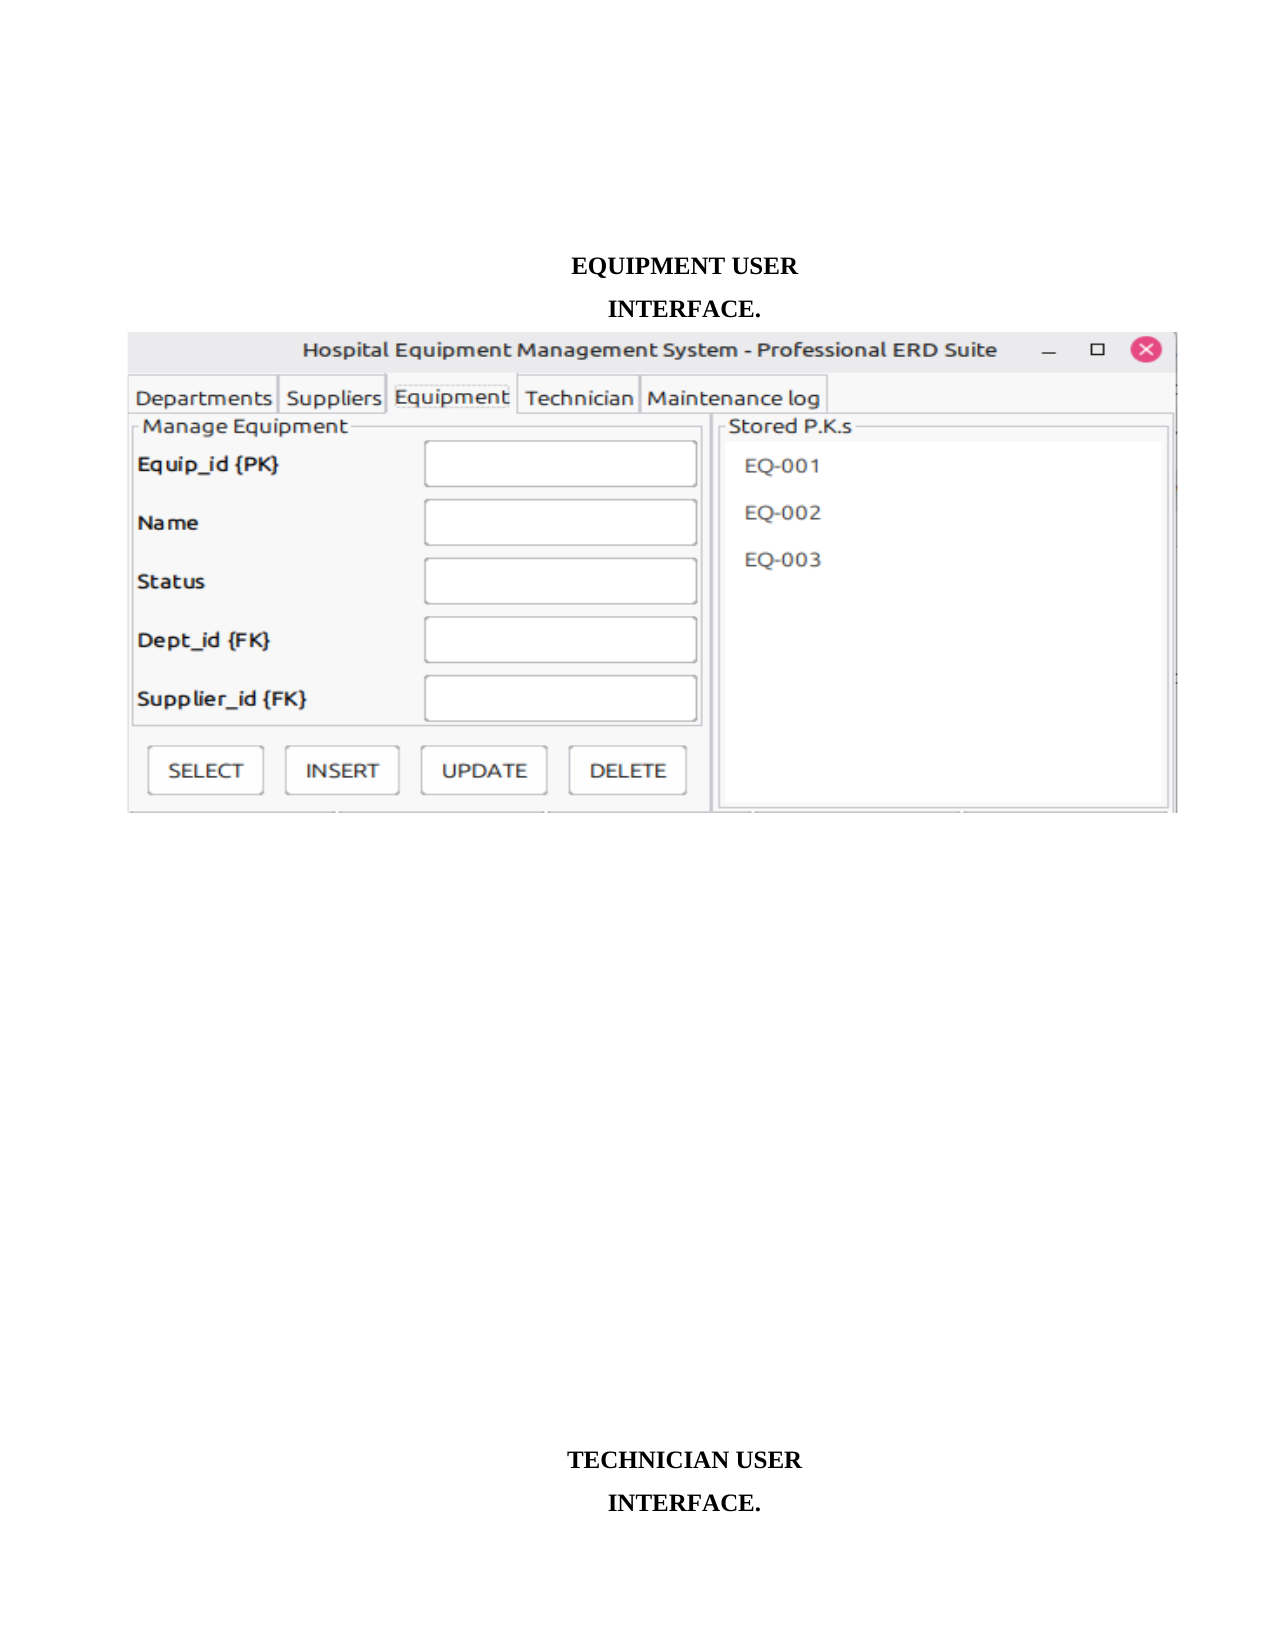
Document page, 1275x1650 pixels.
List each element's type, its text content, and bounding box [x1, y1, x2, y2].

picture [127, 332, 1178, 813]
text TECHNICIAN USER INTERFACE. [562, 1445, 807, 1517]
text EQUIPMENT USER INTERFACE. [562, 251, 807, 323]
